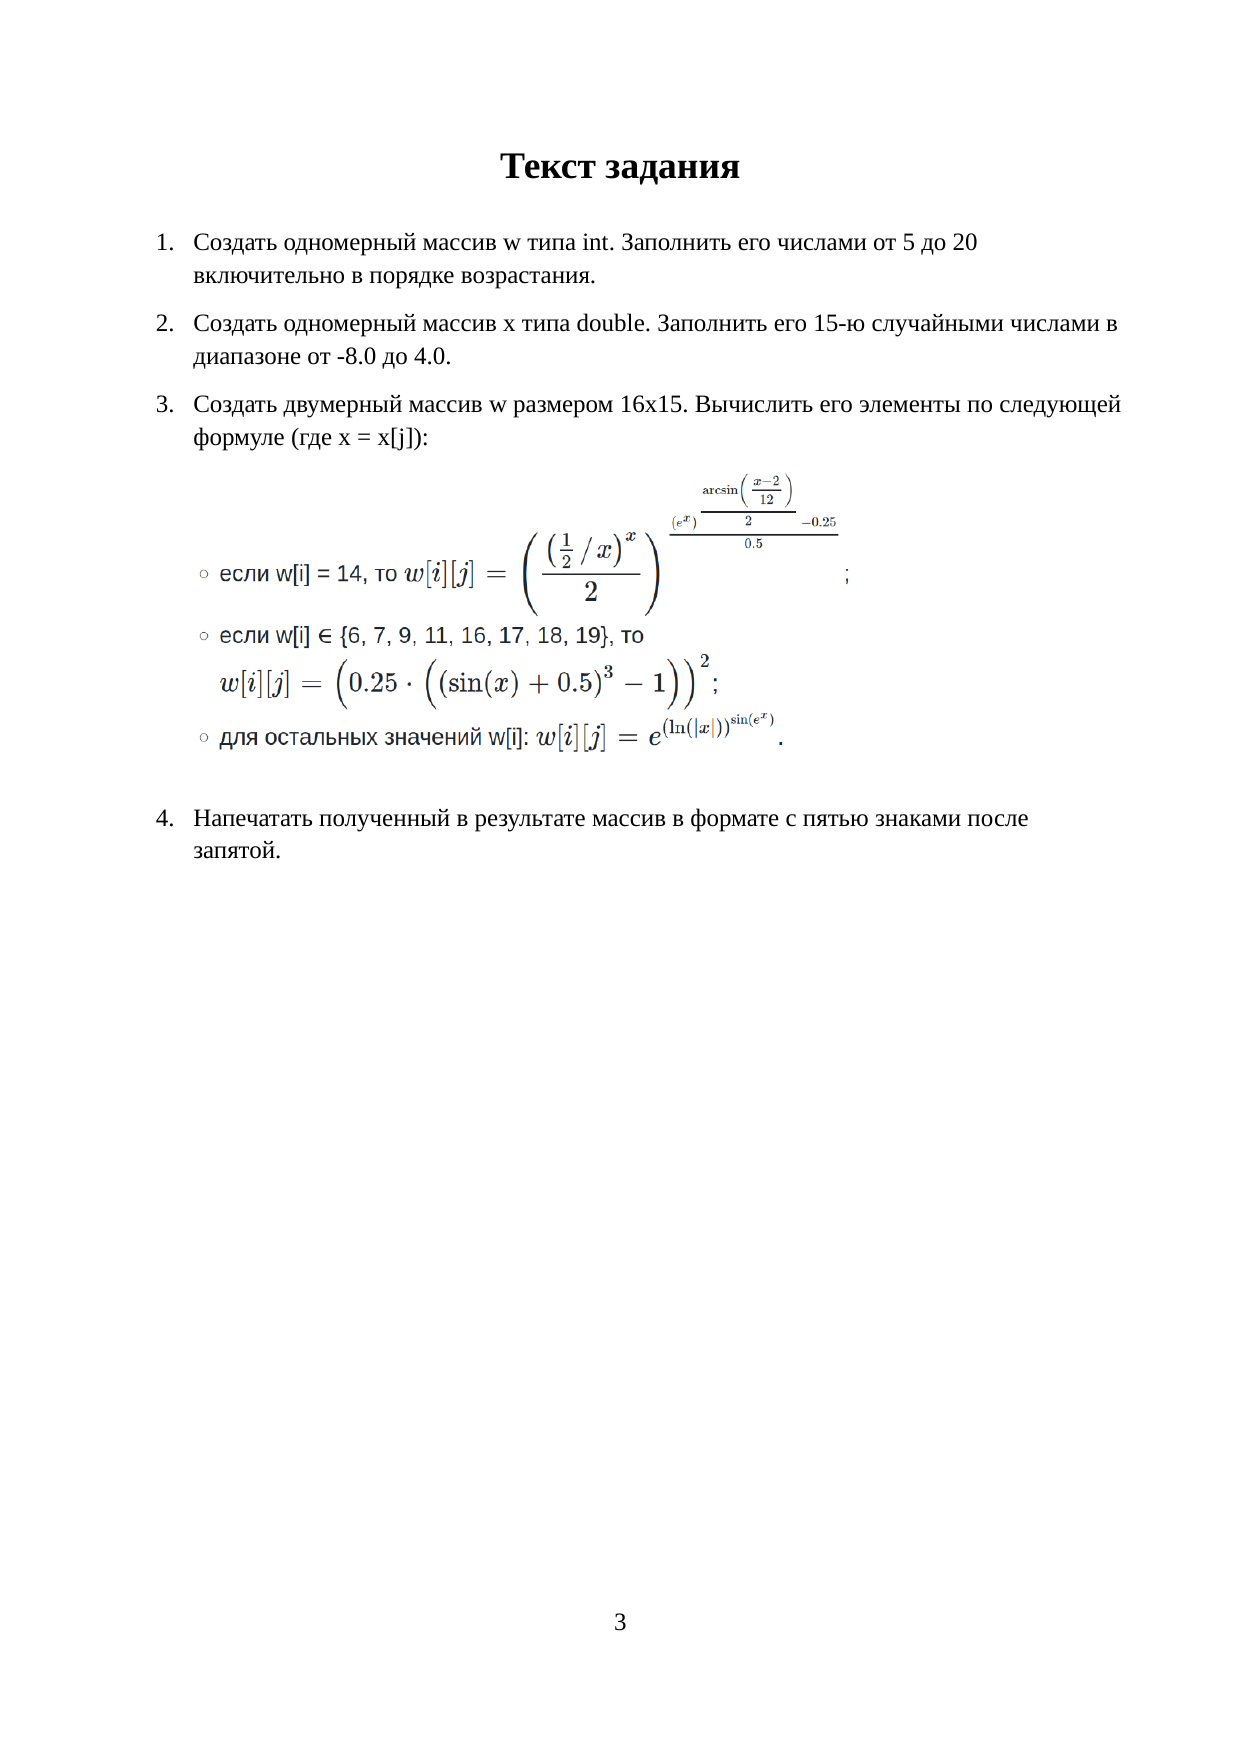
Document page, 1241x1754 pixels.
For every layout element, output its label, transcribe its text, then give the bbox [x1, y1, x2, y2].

list Создать одномерный массив x типа double. Заполнить его 15-ю случайными числами в диапазоне от -8.0 до 4.0. [156, 308, 1122, 370]
list Создать одномерный массив w типа int. Заполнить его числами от 5 до 20 включительно в порядке возрастания. [156, 227, 1122, 289]
subtitle Текст задания [118, 143, 1122, 186]
picture [189, 469, 867, 754]
list Напечатать полученный в результате массив в формате с пятью знаками после запятой. [156, 803, 1122, 864]
list Создать двумерный массив w размером 16x15. Вычислить его элементы по следующей формуле (где x = x[j]): [156, 389, 1122, 451]
